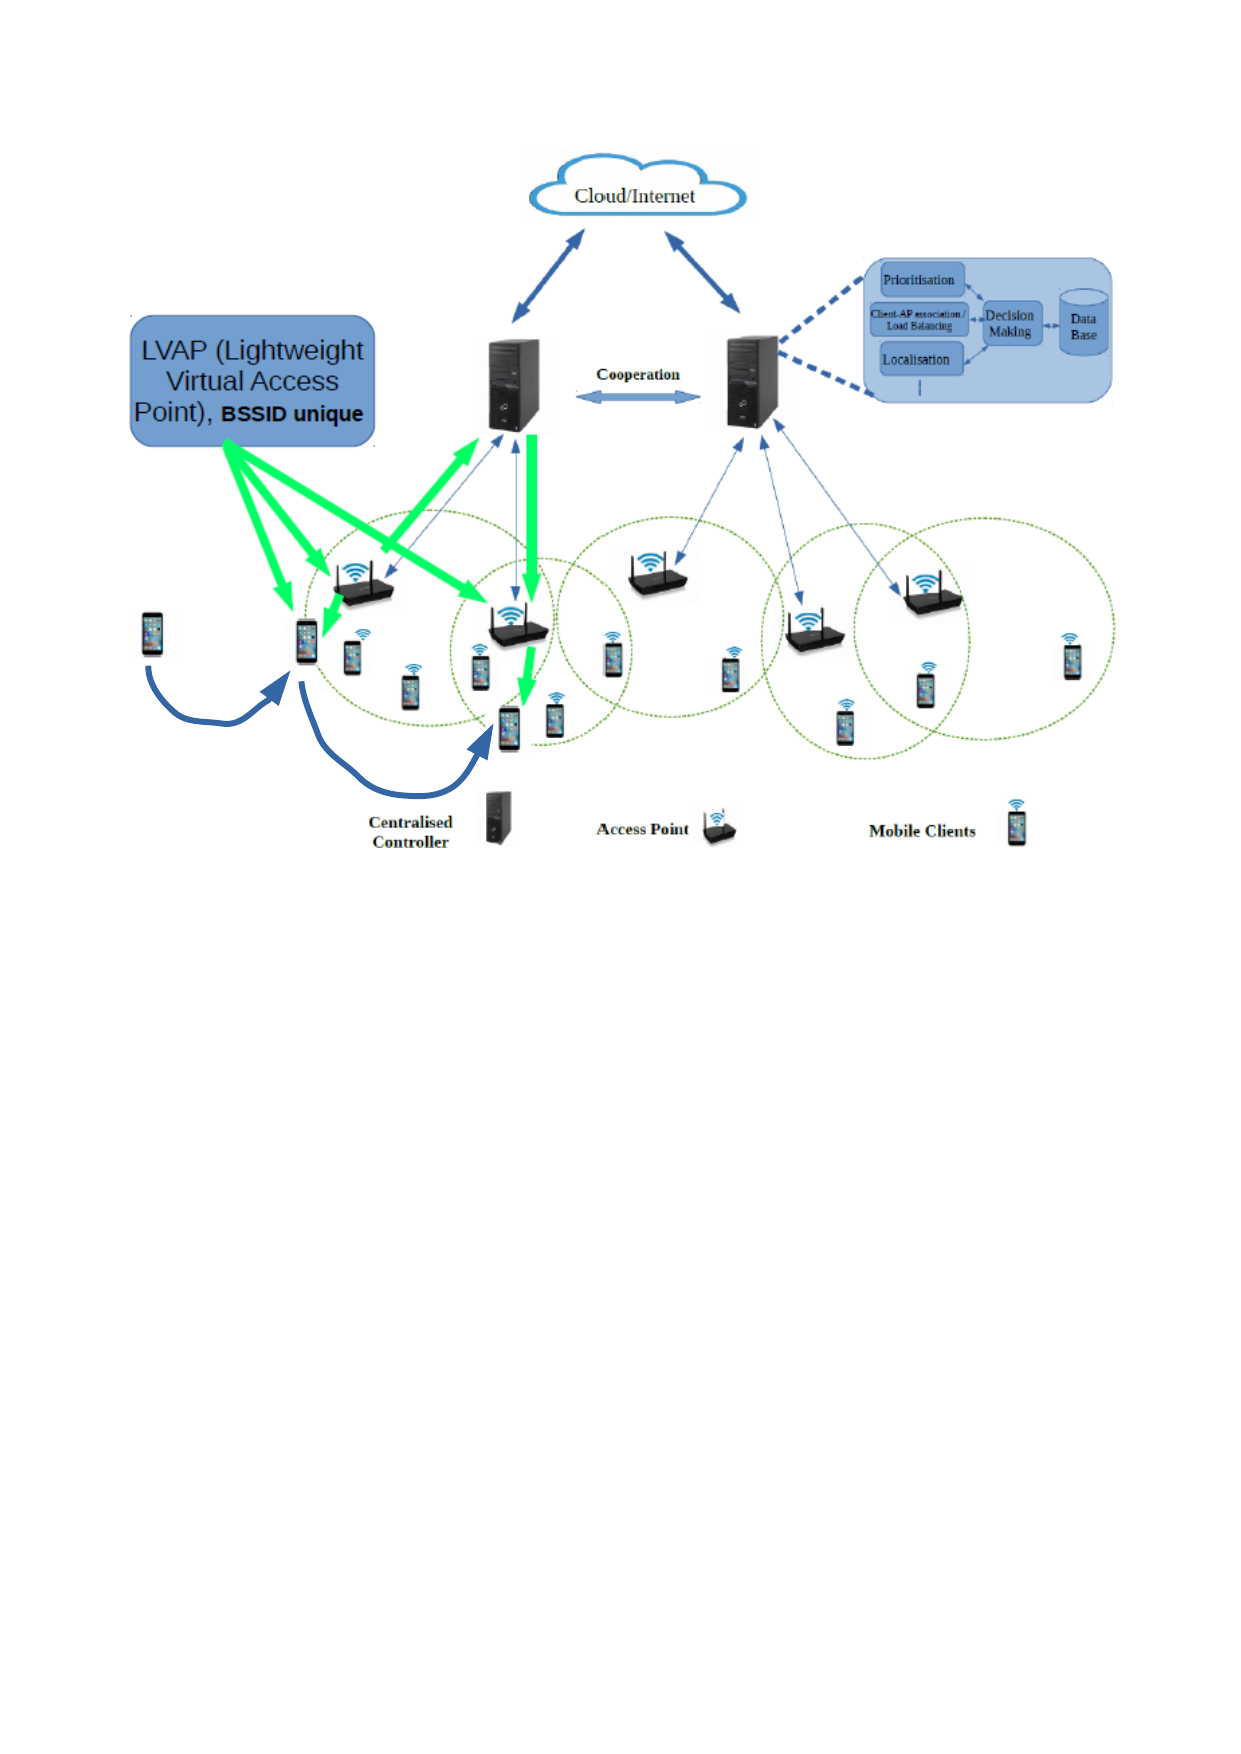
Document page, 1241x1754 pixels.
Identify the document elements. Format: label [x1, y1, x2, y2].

picture [116, 141, 1121, 848]
